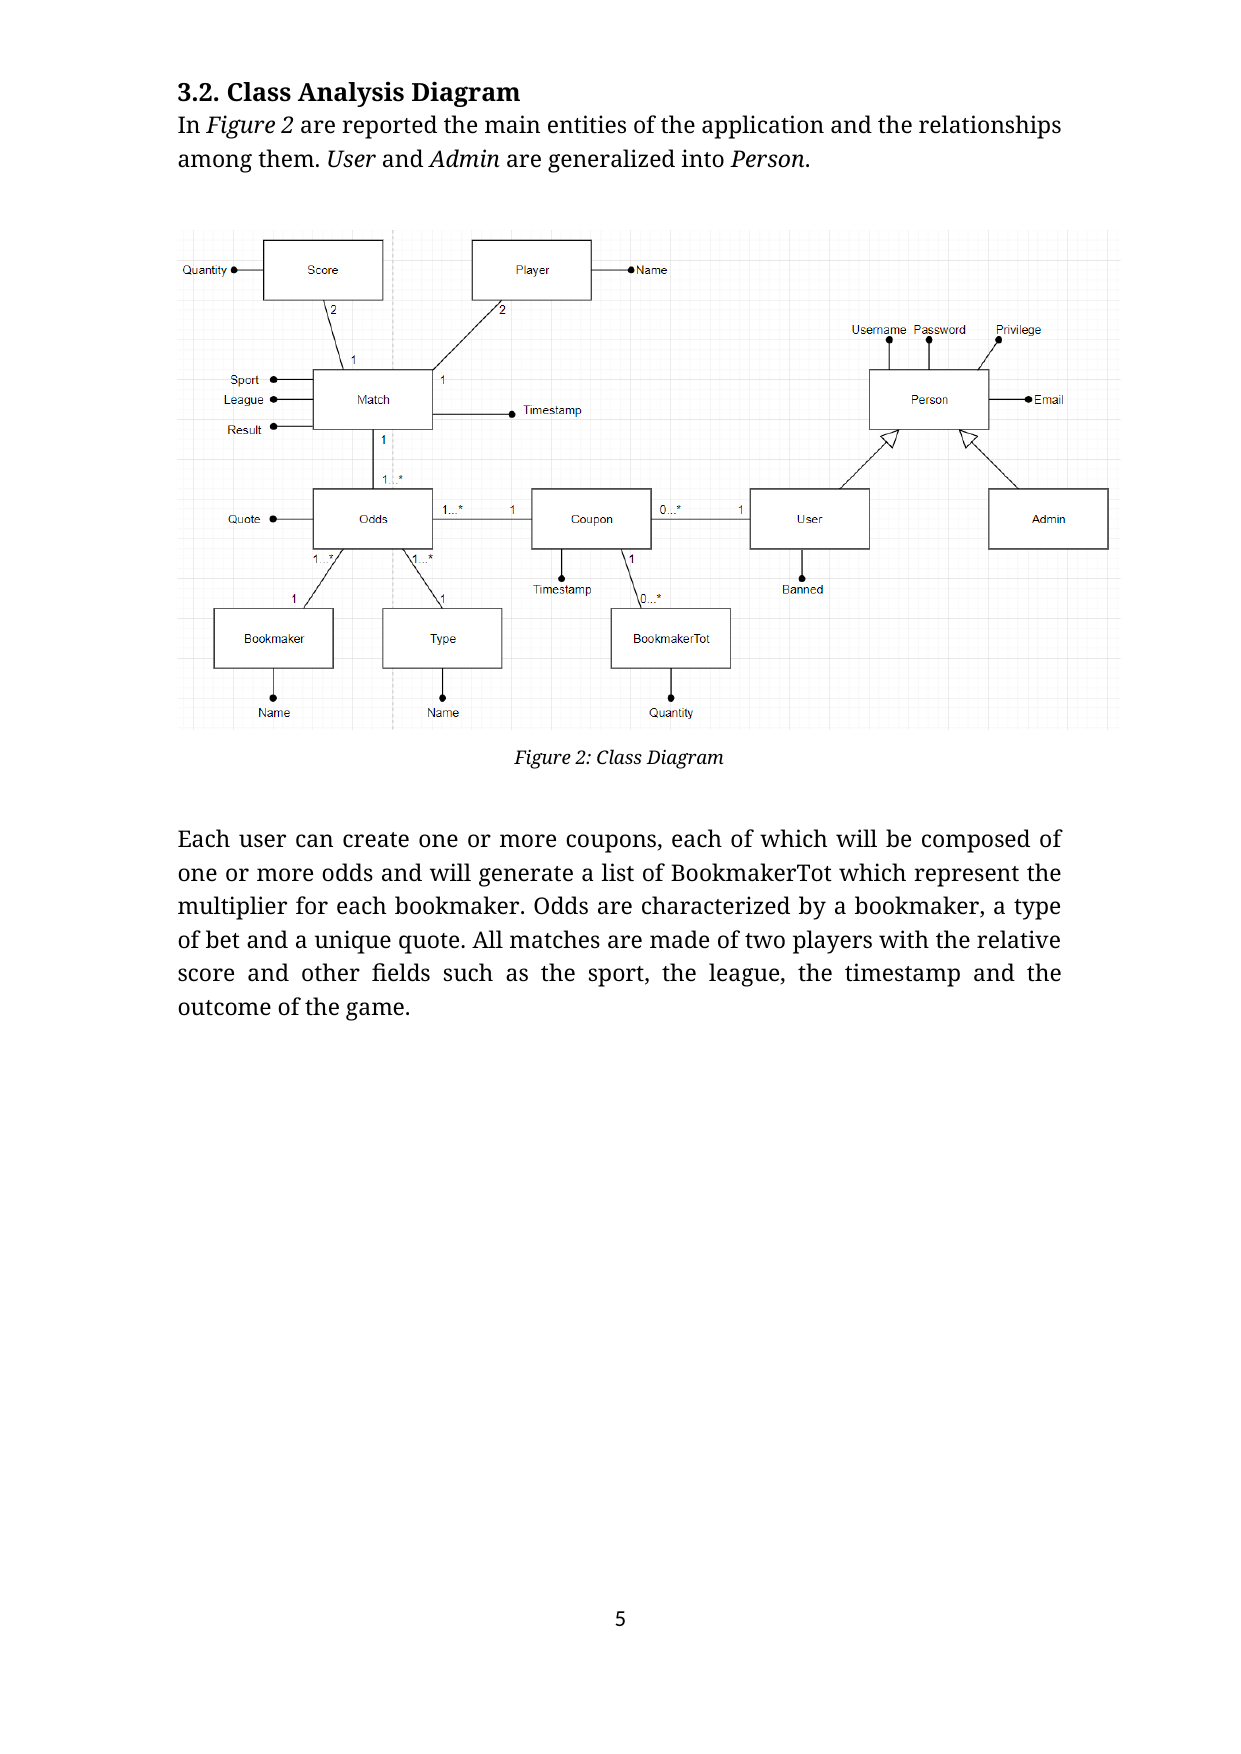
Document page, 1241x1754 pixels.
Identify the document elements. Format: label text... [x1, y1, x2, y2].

text ­­­­Each user can create one or more coupons, each of which will be composed of one or more odds and will generate a list of BookmakerTot which represent the multiplier for each bookmaker. Odds are characterized by a bookmaker, a type of bet and a unique quote. All matches are made of two players with the relative score and other fields such as the sport, the league, the timestamp and the outcome of the game. [177, 821, 1063, 1022]
text In Figure 2 are reported the main entities of the application and the relationships among them. User and Admin are generalized into Person. [177, 109, 1063, 174]
text 3.2. Class Analysis Diagram [177, 75, 1063, 109]
text Figure 2: Class Diagram [177, 744, 1063, 769]
